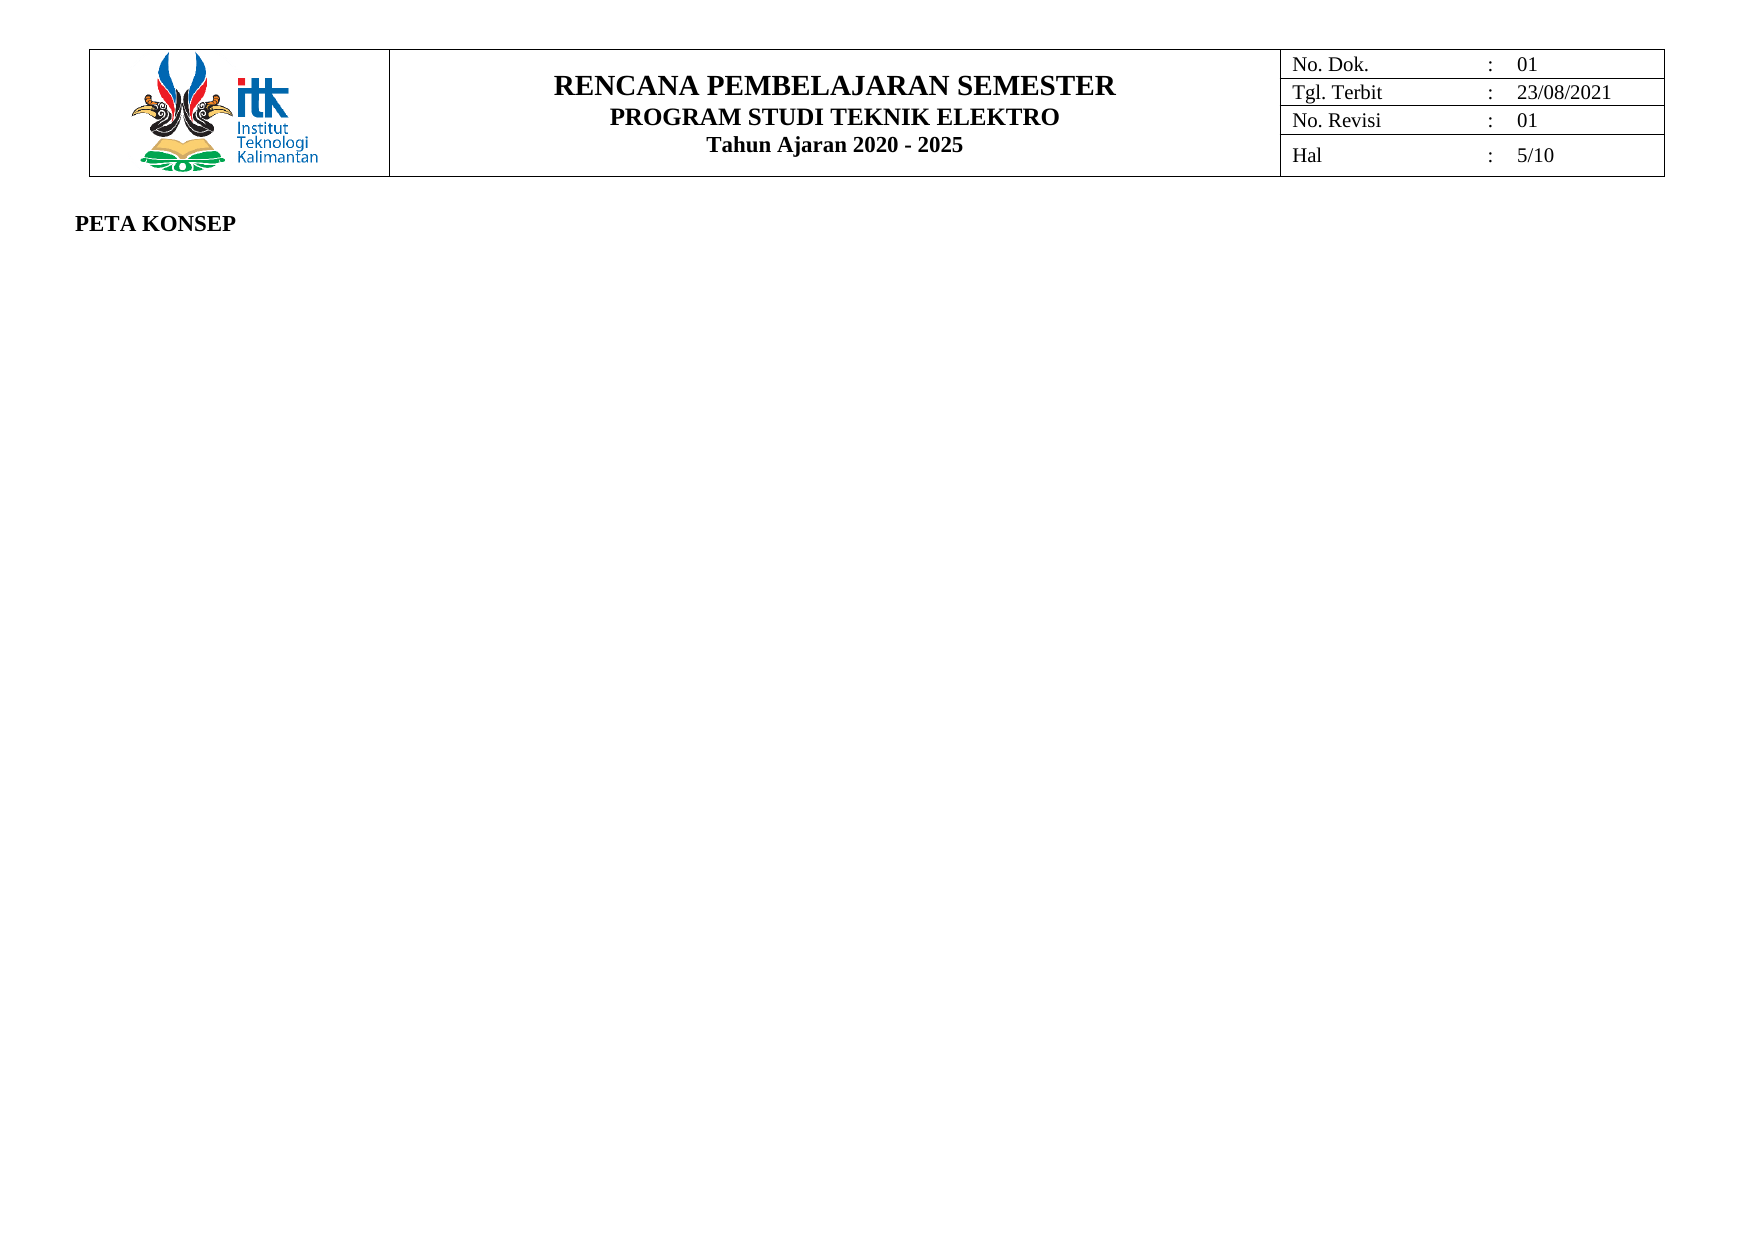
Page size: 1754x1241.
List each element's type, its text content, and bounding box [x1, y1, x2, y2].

picture [127, 50, 322, 176]
subtitle PETA KONSEP [75, 210, 1679, 236]
